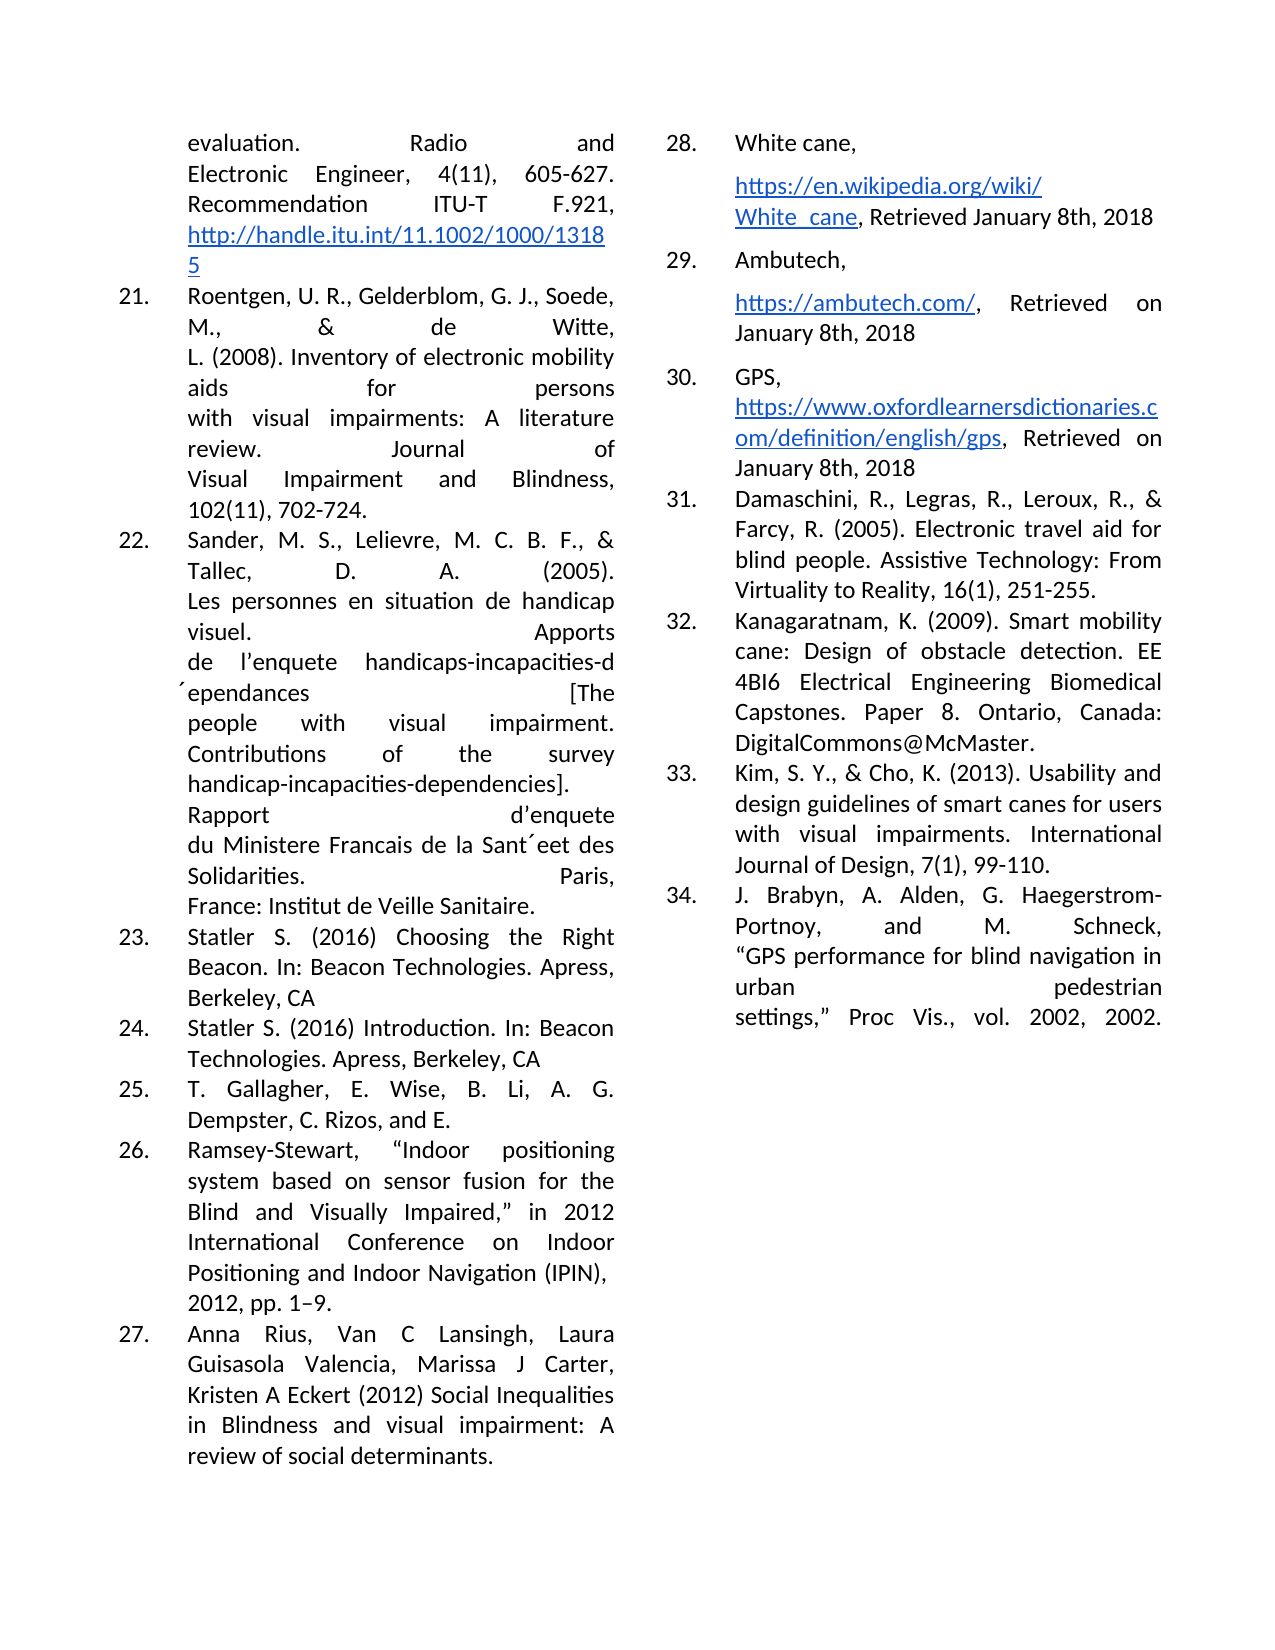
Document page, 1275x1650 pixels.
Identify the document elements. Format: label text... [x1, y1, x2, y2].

text https://en.wikipedia.org/wiki/White_cane, Retrieved January 8th, 2018 [735, 171, 1162, 232]
list Anna Rius, Van C Lansingh, Laura Guisasola Valencia, Marissa J Carter, Kristen A Eckert (2012) Social Inequalities in Blindness and visual impairment: A review of social determinants. [150, 1318, 615, 1470]
list Ambutech, [697, 244, 1162, 274]
list Kanagaratnam, K. (2009). Smart mobility cane: Design of obstacle detection. EE 4BI6 Electrical Engineering Biomedical Capstones. Paper 8. Ontario, Canada: DigitalCommons@McMaster. [697, 605, 1162, 757]
list T. Gallagher, E. Wise, B. Li, A. G. Dempster, C. Rizos, and E. [150, 1074, 615, 1135]
list Roentgen, U. R., Gelderblom, G. J., Soede, M., & de Witte, L. (2008). Inventory of electronic mobility aids for persons with visual impairments: A literature review. Journal of Visual Impairment and Blindness, 102(11), 702-724. [150, 280, 615, 524]
list Kim, S. Y., & Cho, K. (2013). Usability and design guidelines of smart canes for users with visual impairments. International Journal of Design, 7(1), 99-110. [697, 757, 1162, 879]
list GPS, https://www.oxfordlearnersdictionaries.com/definition/english/gps, Retrieved on January 8th, 2018 [697, 361, 1162, 483]
list Ramsey-Stewart, “Indoor positioning system based on sensor fusion for the Blind and Visually Impaired,” in 2012 International Conference on Indoor Positioning and Indoor Navigation (IPIN), 2012, pp. 1–9. [150, 1135, 615, 1318]
text https://ambutech.com/, Retrieved on January 8th, 2018 [735, 287, 1162, 348]
list Damaschini, R., Legras, R., Leroux, R., & Farcy, R. (2005). Electronic travel aid for blind people. Assistive Technology: From Virtuality to Reality, 16(1), 251-255. [697, 483, 1162, 605]
list Statler S. (2016) Choosing the Right Beacon. In: Beacon Technologies. Apress, Berkeley, CA [150, 921, 615, 1013]
list J. Brabyn, A. Alden, G. Haegerstrom-Portnoy, and M. Schneck, “GPS performance for blind navigation in urban pedestrian settings,” Proc Vis., vol. 2002, 2002. [697, 879, 1162, 1063]
list Sander, M. S., Lelievre, M. C. B. F., & Tallec, D. A. (2005). Les personnes en situation de handicap visuel. Apports de l’enquete handicaps-incapacities-d ́ependances [The people with visual impairment. Contributions of the survey handicap-incapacities-dependencies]. Rapport d’enquete du Ministere Francais de la Sant ́eet des Solidarities. Paris, France: Institut de Veille Sanitaire. [150, 524, 615, 921]
list Statler S. (2016) Introduction. In: Beacon Technologies. Apress, Berkeley, CA [150, 1013, 615, 1074]
list evaluation. Radio and Electronic Engineer, 4(11), 605-627. Recommendation ITU-T F.921, http://handle.itu.int/11.1002/1000/13185 [150, 127, 615, 280]
list White cane, [697, 127, 1162, 158]
